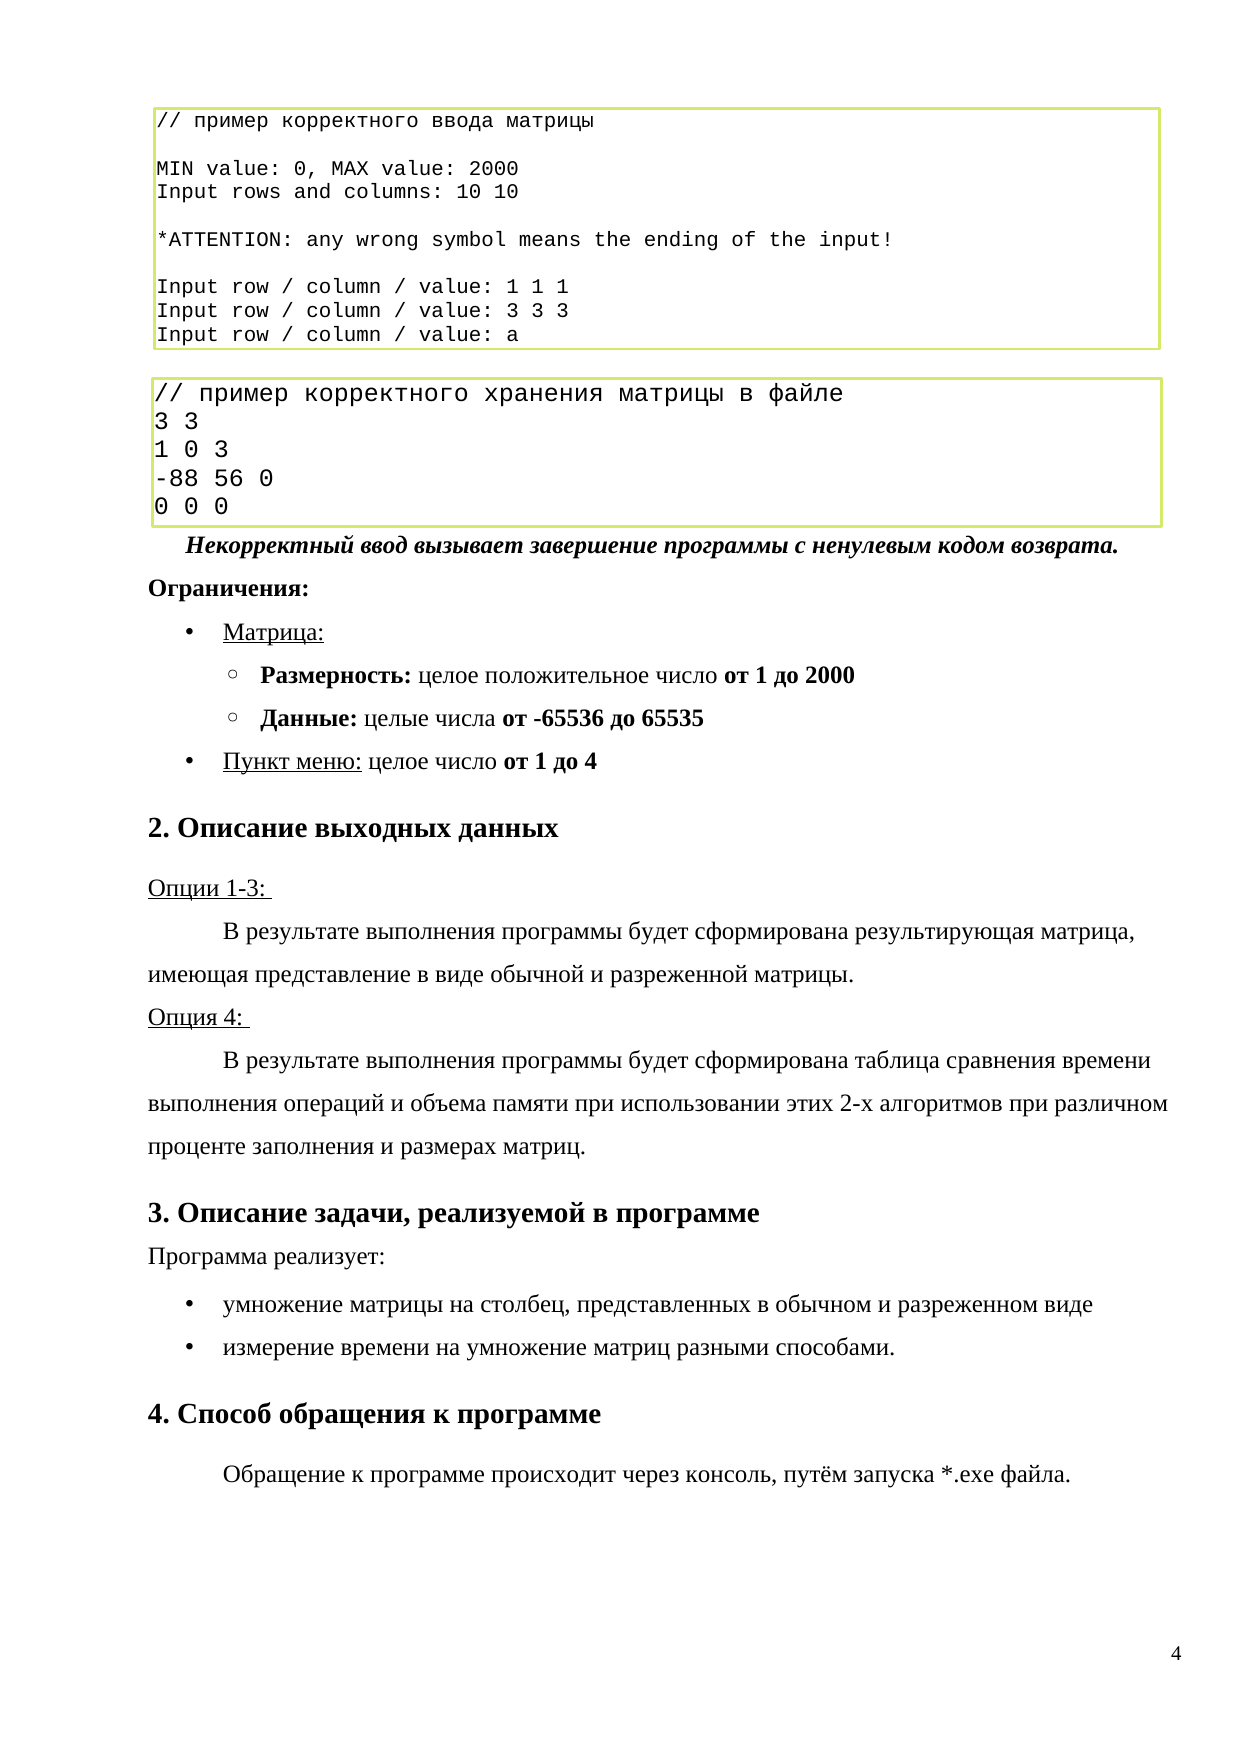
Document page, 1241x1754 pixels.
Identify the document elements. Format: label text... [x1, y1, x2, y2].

text Опция 4: [148, 1002, 1181, 1031]
text В результате выполнения программы будет сформирована результирующая матрица, имеющая представление в виде обычной и разреженной матрицы. [148, 916, 1181, 988]
text Обращение к программе происходит через консоль, путём запуска *.exe файла. [148, 1459, 1181, 1488]
text В результате выполнения программы будет сформирована таблица сравнения времени выполнения операций и объема памяти при использовании этих 2-х алгоритмов при различном проценте заполнения и размерах матриц. [148, 1045, 1181, 1160]
text Опции 1-3: [148, 873, 1181, 901]
text Программа реализует: [148, 1241, 1181, 1270]
list Данные: целые числа от -65536 до 65535 [223, 703, 1181, 732]
subtitle 3. Описание задачи, реализуемой в программе [148, 1195, 1181, 1229]
subtitle 4. Способ обращения к программе [148, 1396, 1181, 1430]
subtitle 2. Описание выходных данных [148, 810, 1181, 843]
list Размерность: целое положительное число от 1 до 2000 [223, 660, 1181, 688]
list Матрица: [185, 617, 1181, 645]
list умножение матрицы на столбец, представленных в обычном и разреженном виде [185, 1289, 1181, 1318]
text Некорректный ввод вызывает завершение программы с ненулевым кодом возврата. [185, 530, 1181, 559]
text Ограничения: [148, 573, 1181, 602]
list измерение времени на умножение матриц разными способами. [185, 1332, 1181, 1361]
list Пункт меню: целое число от 1 до 4 [185, 746, 1181, 775]
